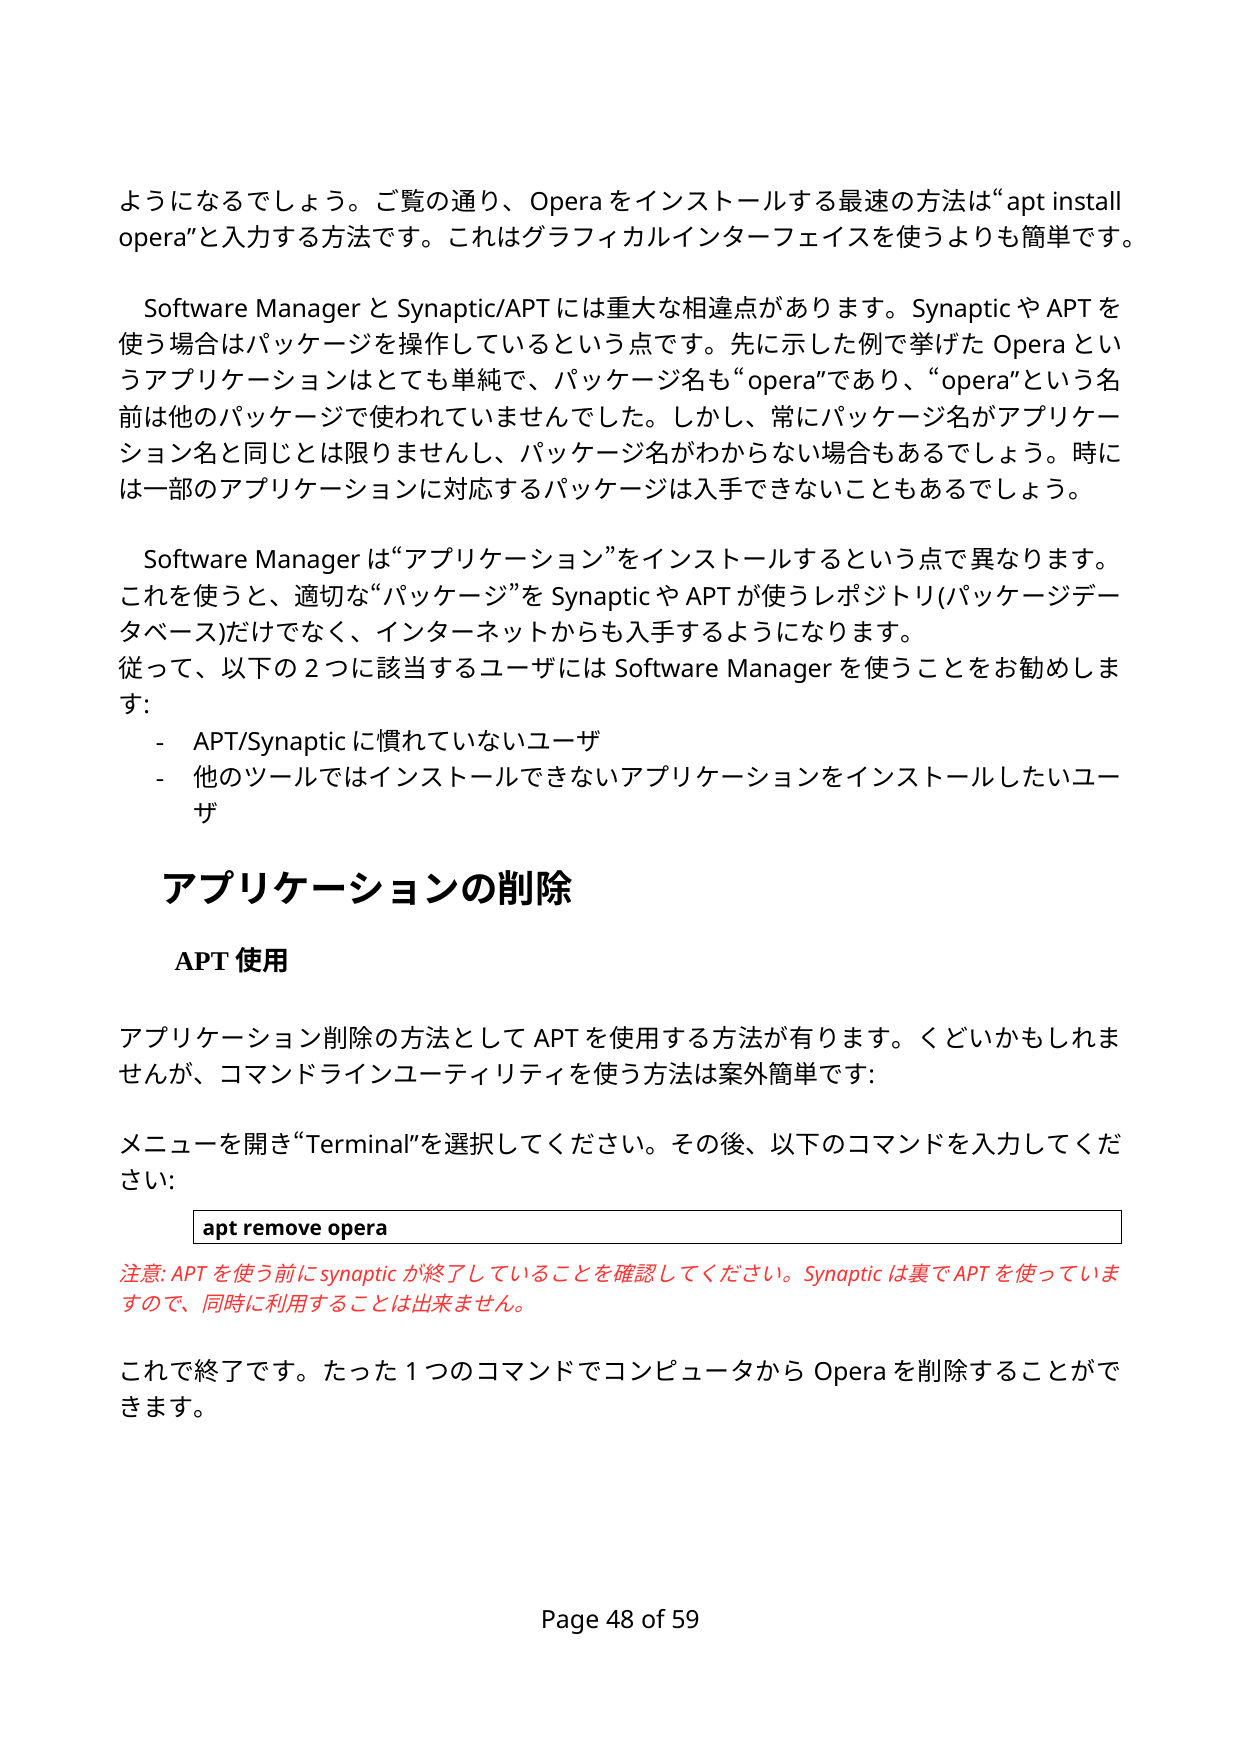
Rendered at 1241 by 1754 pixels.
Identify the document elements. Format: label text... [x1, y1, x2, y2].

list APT/Synapticに慣れていないユーザ [156, 721, 1122, 757]
text メニューを開き“Terminal”を選択してください。その後、以下のコマンドを入力してください: [118, 1124, 1122, 1197]
text Software ManagerとSynaptic/APTには重大な相違点があります。SynapticやAPTを使う場合はパッケージを操作しているという点です。先に示した例で挙げたOperaというアプリケーションはとても単純で、パッケージ名も“opera”であり、“opera”という名前は他のパッケージで使われていませんでした。しかし、常にパッケージ名がアプリケーション名と同じとは限りませんし、パッケージ名がわからない場合もあるでしょう。時には一部のアプリケーションに対応するパッケージは入手できないこともあるでしょう。 [118, 288, 1122, 506]
text APTは非常に簡単ですが視覚的ではありません。それでいいのです。Linuxを初めて使う場合、グラフィカルインターフェイスのほうが使いやすいかもしれません(だからグラフィカルインターフェイスがあるのです)、しかし時間と共に高速で効率的な方法を好むようになるでしょう。ご覧の通り、Operaをインストールする最速の方法は“apt install opera”と入力する方法です。これはグラフィカルインターフェイスを使うよりも簡単です。 [118, 182, 1122, 288]
text 注意: APTを使う前にsynapticが終了していることを確認してください。Synapticは裏でAPTを使っていますので、同時に利用することは出来ません。 [118, 1257, 1122, 1317]
text アプリケーション削除の方法としてAPTを使用する方法が有ります。くどいかもしれませんが、コマンドラインユーティリティを使う方法は案外簡単です: [118, 1018, 1122, 1091]
text Software Managerは“アプリケーション”をインストールするという点で異なります。これを使うと、適切な“パッケージ”をSynapticやAPTが使うレポジトリ(パッケージデータベース)だけでなく、インターネットからも入手するようになります。 [118, 540, 1122, 648]
text apt remove opera [194, 1211, 1121, 1243]
text これで終了です。たった1つのコマンドでコンピュータからOperaを削除することができます。 [118, 1351, 1122, 1424]
subtitle アプリケーションの削除 [118, 859, 1122, 913]
text 従って、以下の2つに該当するユーザにはSoftware Managerを使うことをお勧めします: [118, 648, 1122, 721]
list 他のツールではインストールできないアプリケーションをインストールしたいユーザ [156, 757, 1122, 830]
